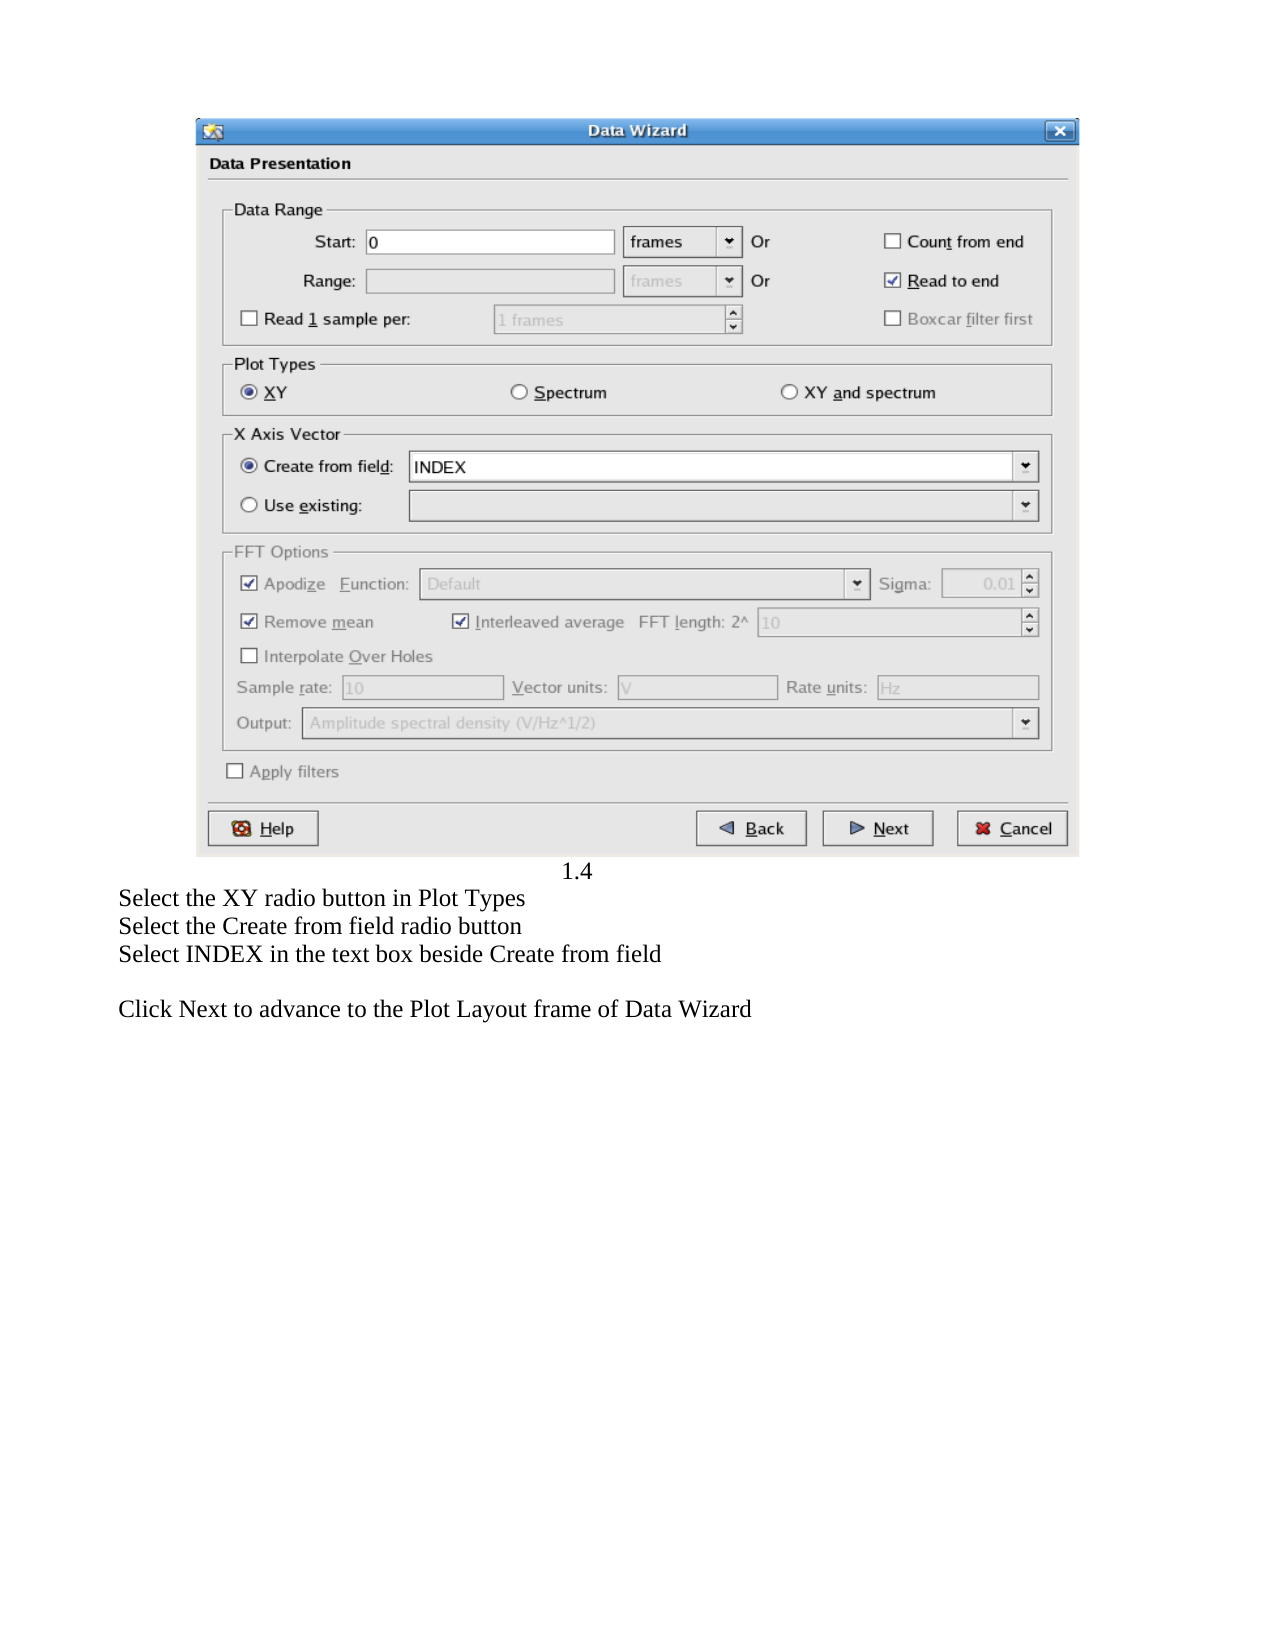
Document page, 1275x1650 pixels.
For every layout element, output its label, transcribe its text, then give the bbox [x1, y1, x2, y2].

text Select the Create from field radio button [118, 912, 1157, 940]
text Select INDEX in the text box beside Create from field [118, 940, 1157, 968]
text Select the XY radio button in Plot Types [118, 884, 1157, 912]
picture [195, 118, 1080, 857]
text Click Next to advance to the Plot Layout frame of Data Wizard [118, 995, 1157, 1023]
text 1.4 [118, 118, 1157, 884]
